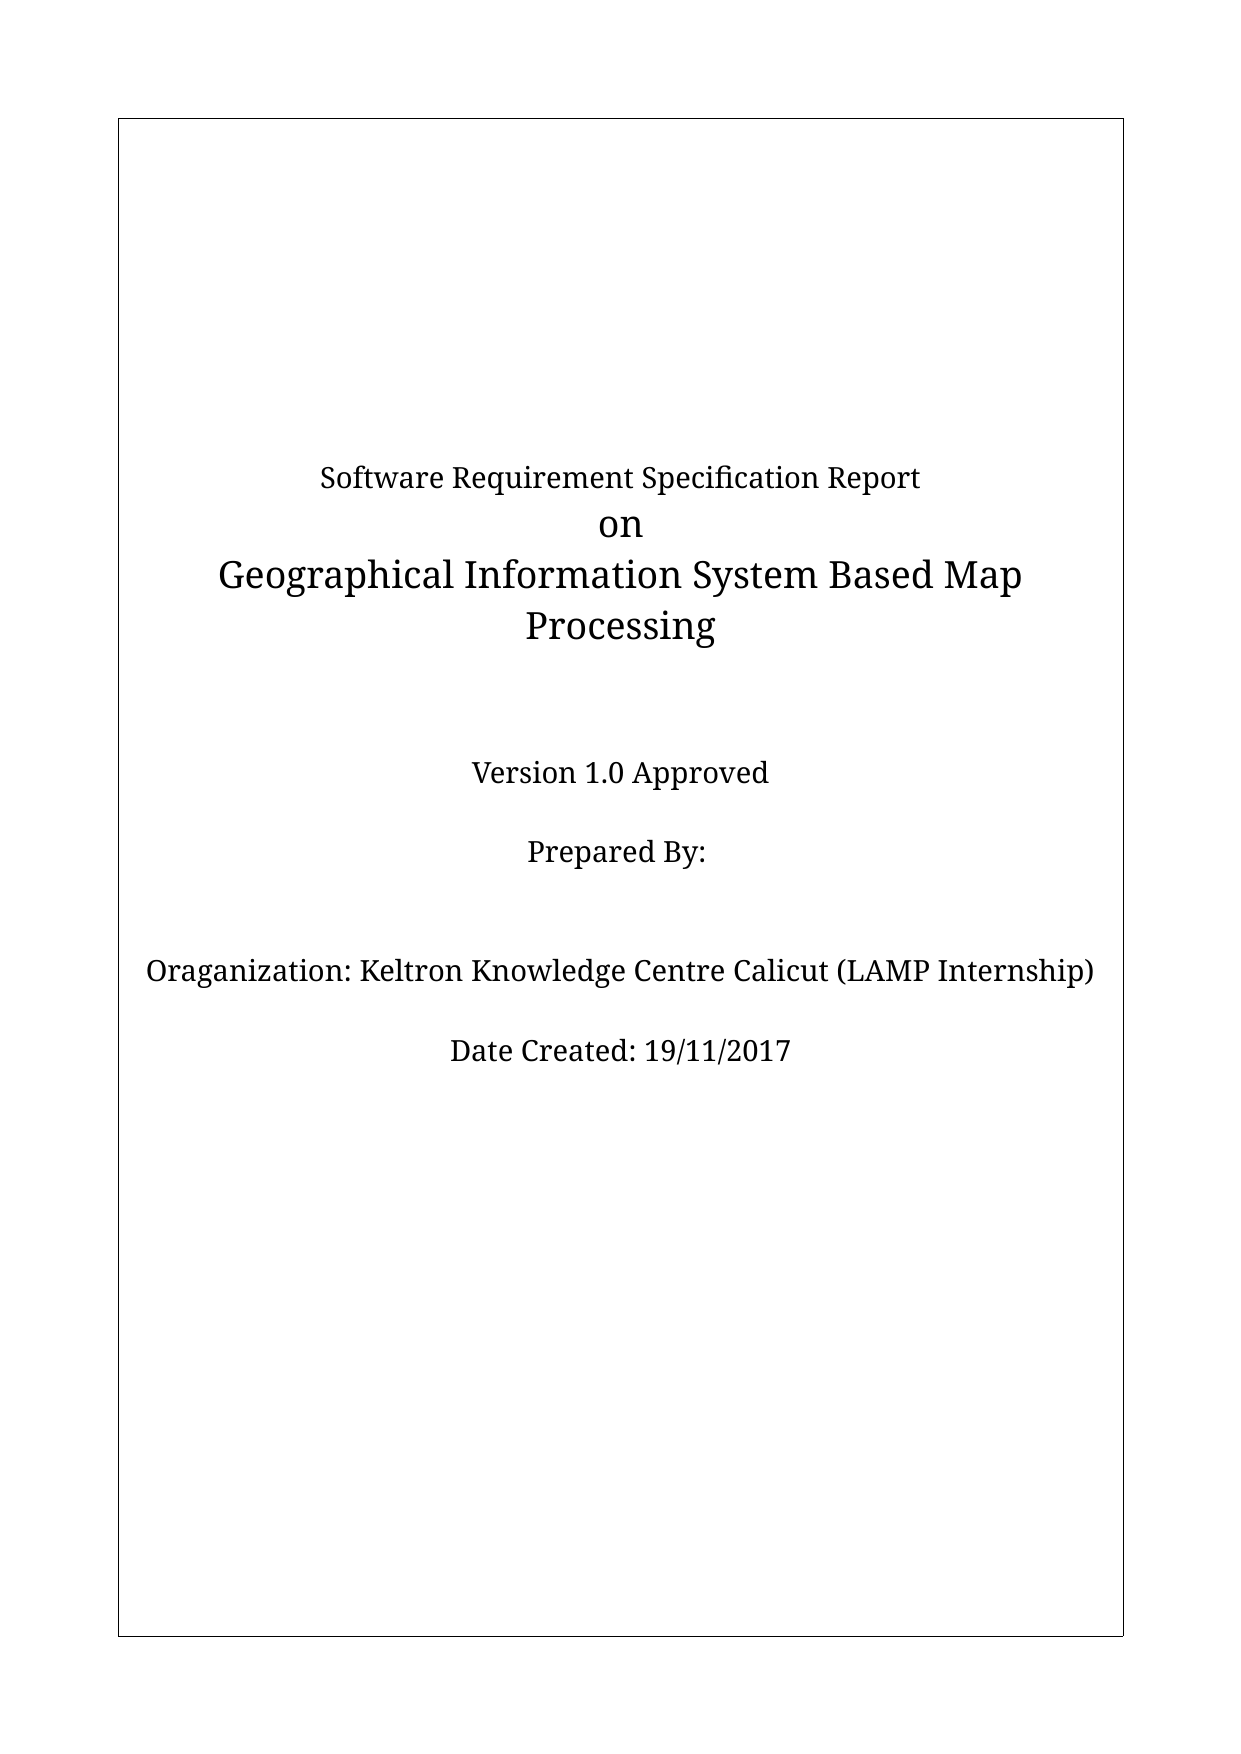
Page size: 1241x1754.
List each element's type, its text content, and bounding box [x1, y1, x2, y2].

text on [121, 497, 1120, 548]
text Prepared By: [121, 832, 1120, 871]
text Oraganization: Keltron Knowledge Centre Calicut (LAMP Internship) [121, 951, 1120, 990]
text Software Requirement Specification Report [121, 457, 1120, 497]
text Geographical Information System Based Map Processing [121, 548, 1120, 650]
text Version 1.0 Approved [121, 752, 1120, 792]
text Date Created: 19/11/2017 [121, 1030, 1120, 1070]
